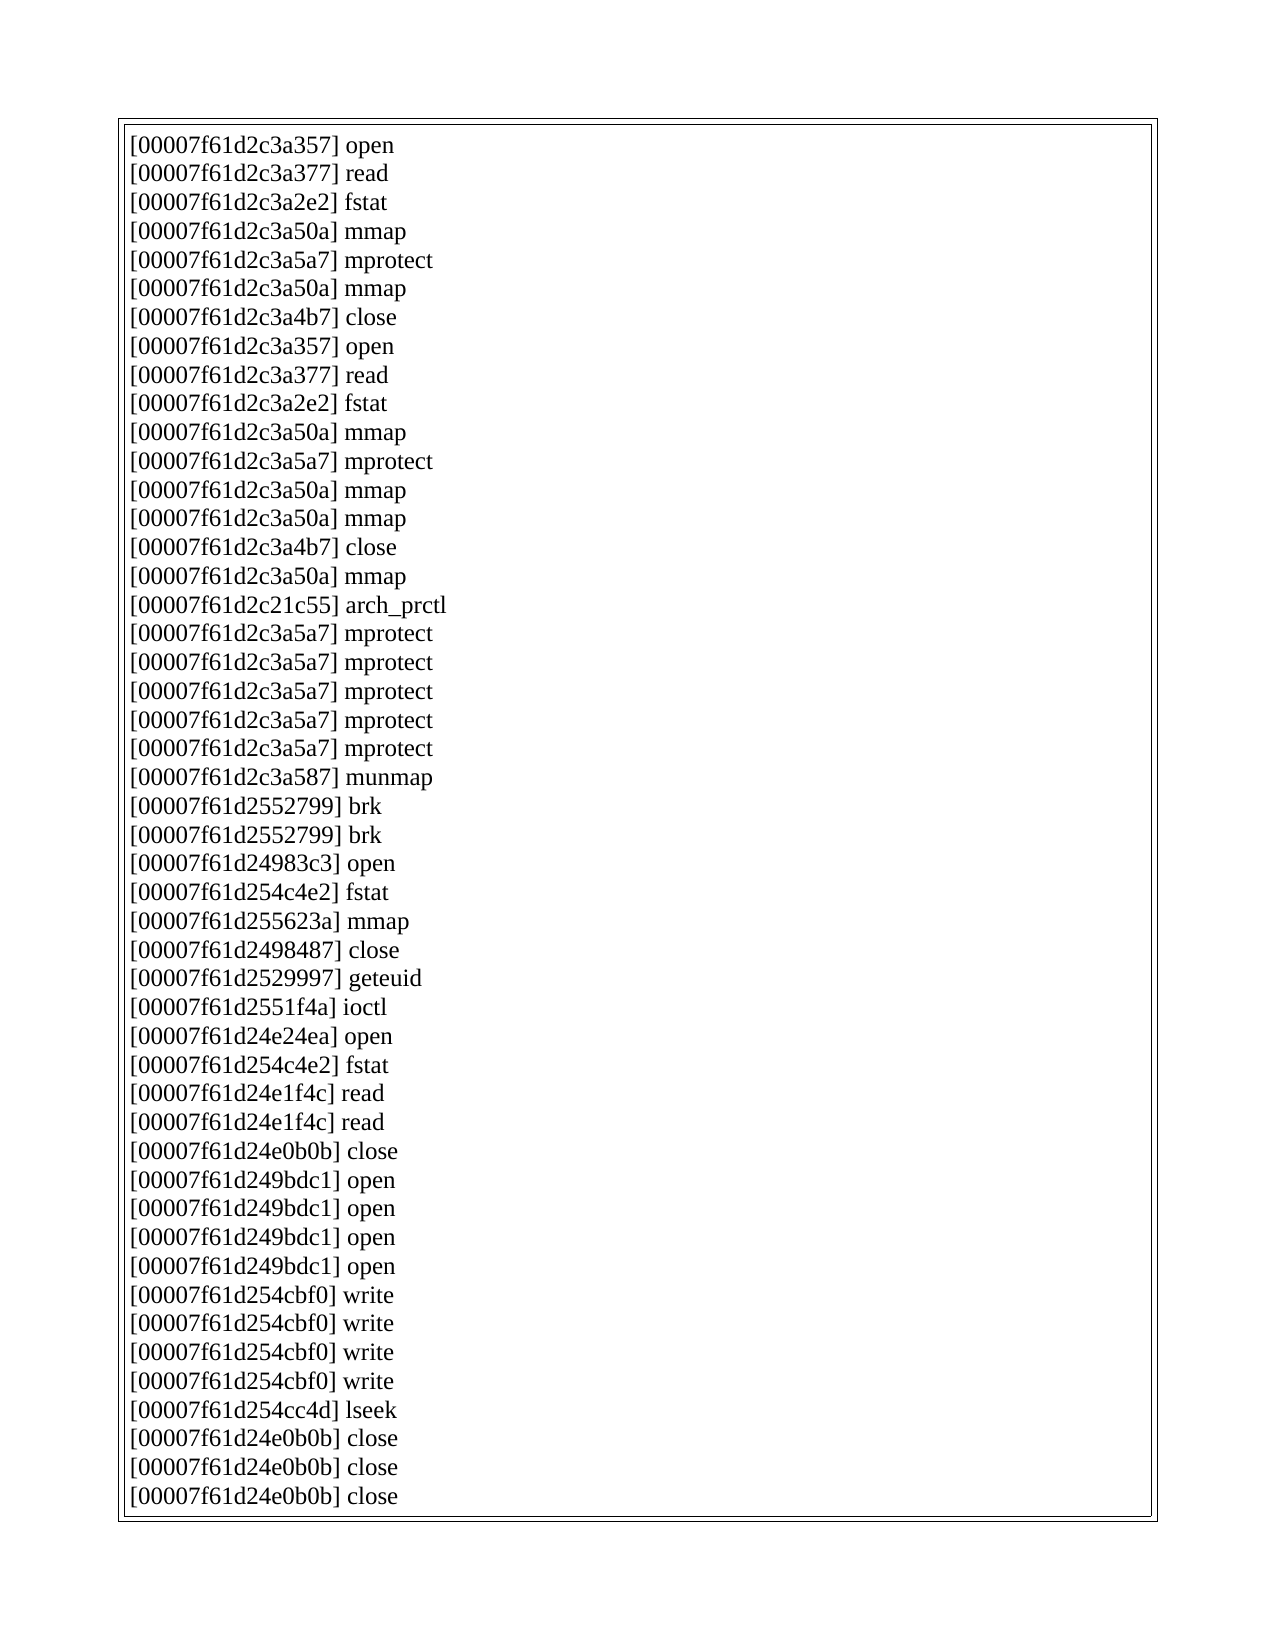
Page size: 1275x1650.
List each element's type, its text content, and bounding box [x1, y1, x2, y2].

table_cell [00007f61d2c3a357] open [00007f61d2c3a377] read [00007f61d2c3a2e2] fstat [00007f61d2c3a50a] mmap [00007f61d2c3a5a7] mprotect [00007f61d2c3a50a] mmap [00007f61d2c3a4b7] close [00007f61d2c3a357] open [00007f61d2c3a377] read [00007f61d2c3a2e2] fstat [00007f61d2c3a50a] mmap [00007f61d2c3a5a7] mprotect [00007f61d2c3a50a] mmap [00007f61d2c3a50a] mmap [00007f61d2c3a4b7] close [00007f61d2c3a50a] mmap [00007f61d2c21c55] arch_prctl [00007f61d2c3a5a7] mprotect [00007f61d2c3a5a7] mprotect [00007f61d2c3a5a7] mprotect [00007f61d2c3a5a7] mprotect [00007f61d2c3a5a7] mprotect [00007f61d2c3a587] munmap [00007f61d2552799] brk [00007f61d2552799] brk [00007f61d24983c3] open [00007f61d254c4e2] fstat [00007f61d255623a] mmap [00007f61d2498487] close [00007f61d2529997] geteuid [00007f61d2551f4a] ioctl [00007f61d24e24ea] open [00007f61d254c4e2] fstat [00007f61d24e1f4c] read [00007f61d24e1f4c] read [00007f61d24e0b0b] close [00007f61d249bdc1] open [00007f61d249bdc1] open [00007f61d249bdc1] open [00007f61d249bdc1] open [00007f61d254cbf0] write [00007f61d254cbf0] write [00007f61d254cbf0] write [00007f61d254cbf0] write [00007f61d254cc4d] lseek [00007f61d24e0b0b] close [00007f61d24e0b0b] close [00007f61d24e0b0b] close [125, 125, 1151, 1516]
table_header [119, 119, 1157, 1521]
